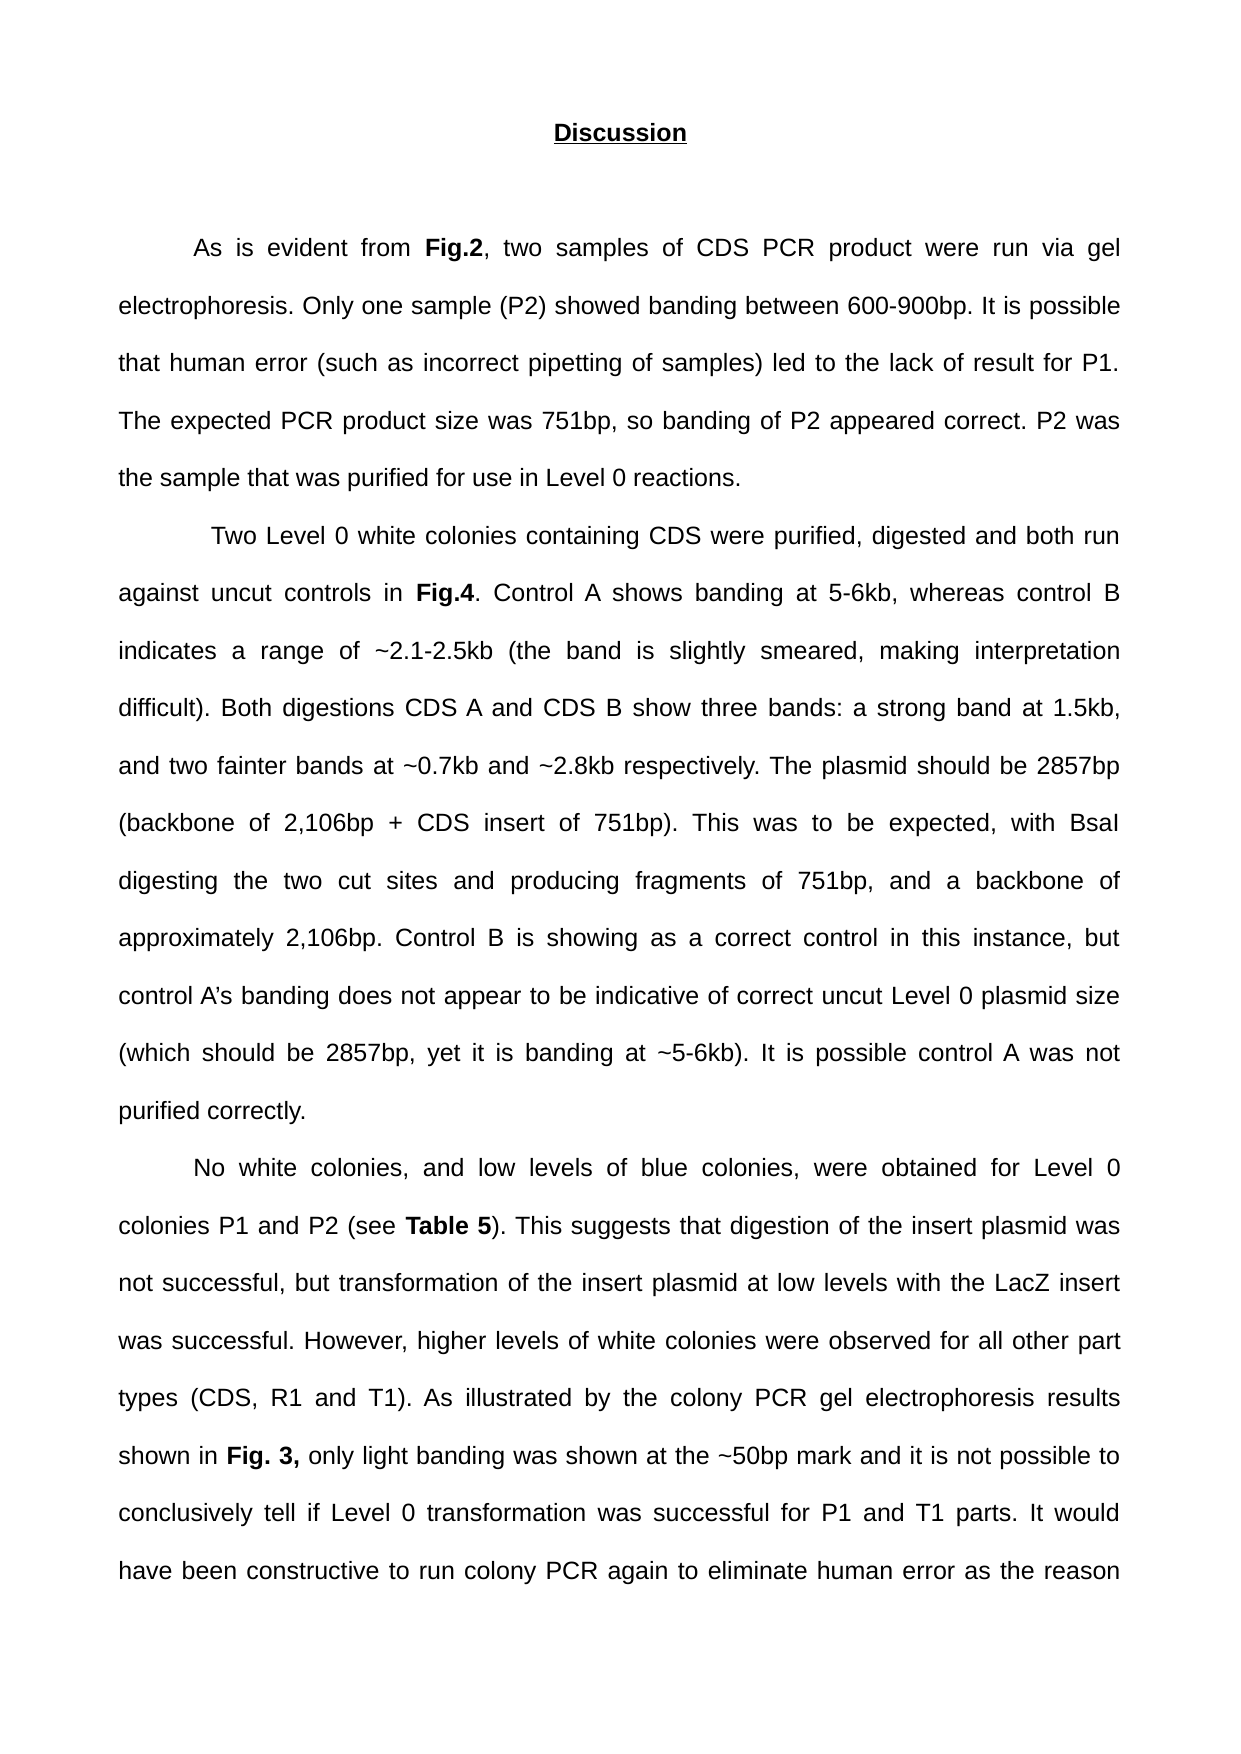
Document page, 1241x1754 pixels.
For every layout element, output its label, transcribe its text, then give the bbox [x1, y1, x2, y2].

text Two Level 0 white colonies containing CDS were purified, digested and both run against uncut controls in Fig.4. Control A shows banding at 5-6kb, whereas control B indicates a range of ~2.1-2.5kb (the band is slightly smeared, making interpretation difficult). Both digestions CDS A and CDS B show three bands: a strong band at 1.5kb, and two fainter bands at ~0.7kb and ~2.8kb respectively. The plasmid should be 2857bp (backbone of 2,106bp + CDS insert of 751bp). This was to be expected, with BsaI digesting the two cut sites and producing fragments of 751bp, and a backbone of approximately 2,106bp. Control B is showing as a correct control in this instance, but control A’s banding does not appear to be indicative of correct uncut Level 0 plasmid size (which should be 2857bp, yet it is banding at ~5-6kb). It is possible control A was not purified correctly. [118, 521, 1122, 1124]
text Discussion [118, 118, 1122, 147]
text No white colonies, and low levels of blue colonies, were obtained for Level 0 colonies P1 and P2 (see Table 5). This suggests that digestion of the insert plasmid was not successful, but transformation of the insert plasmid at low levels with the LacZ insert was successful. However, higher levels of white colonies were observed for all other part types (CDS, R1 and T1). As illustrated by the colony PCR gel electrophoresis results shown in Fig. 3, only light banding was shown at the ~50bp mark and it is not possible to conclusively tell if Level 0 transformation was successful for P1 and T1 parts. It would have been constructive to run colony PCR again to eliminate human error as the reason [118, 1153, 1122, 1584]
text As is evident from Fig.2, two samples of CDS PCR product were run via gel electrophoresis. Only one sample (P2) showed banding between 600-900bp. It is possible that human error (such as incorrect pipetting of samples) led to the lack of result for P1. The expected PCR product size was 751bp, so banding of P2 appeared correct. P2 was the sample that was purified for use in Level 0 reactions. [118, 233, 1122, 492]
